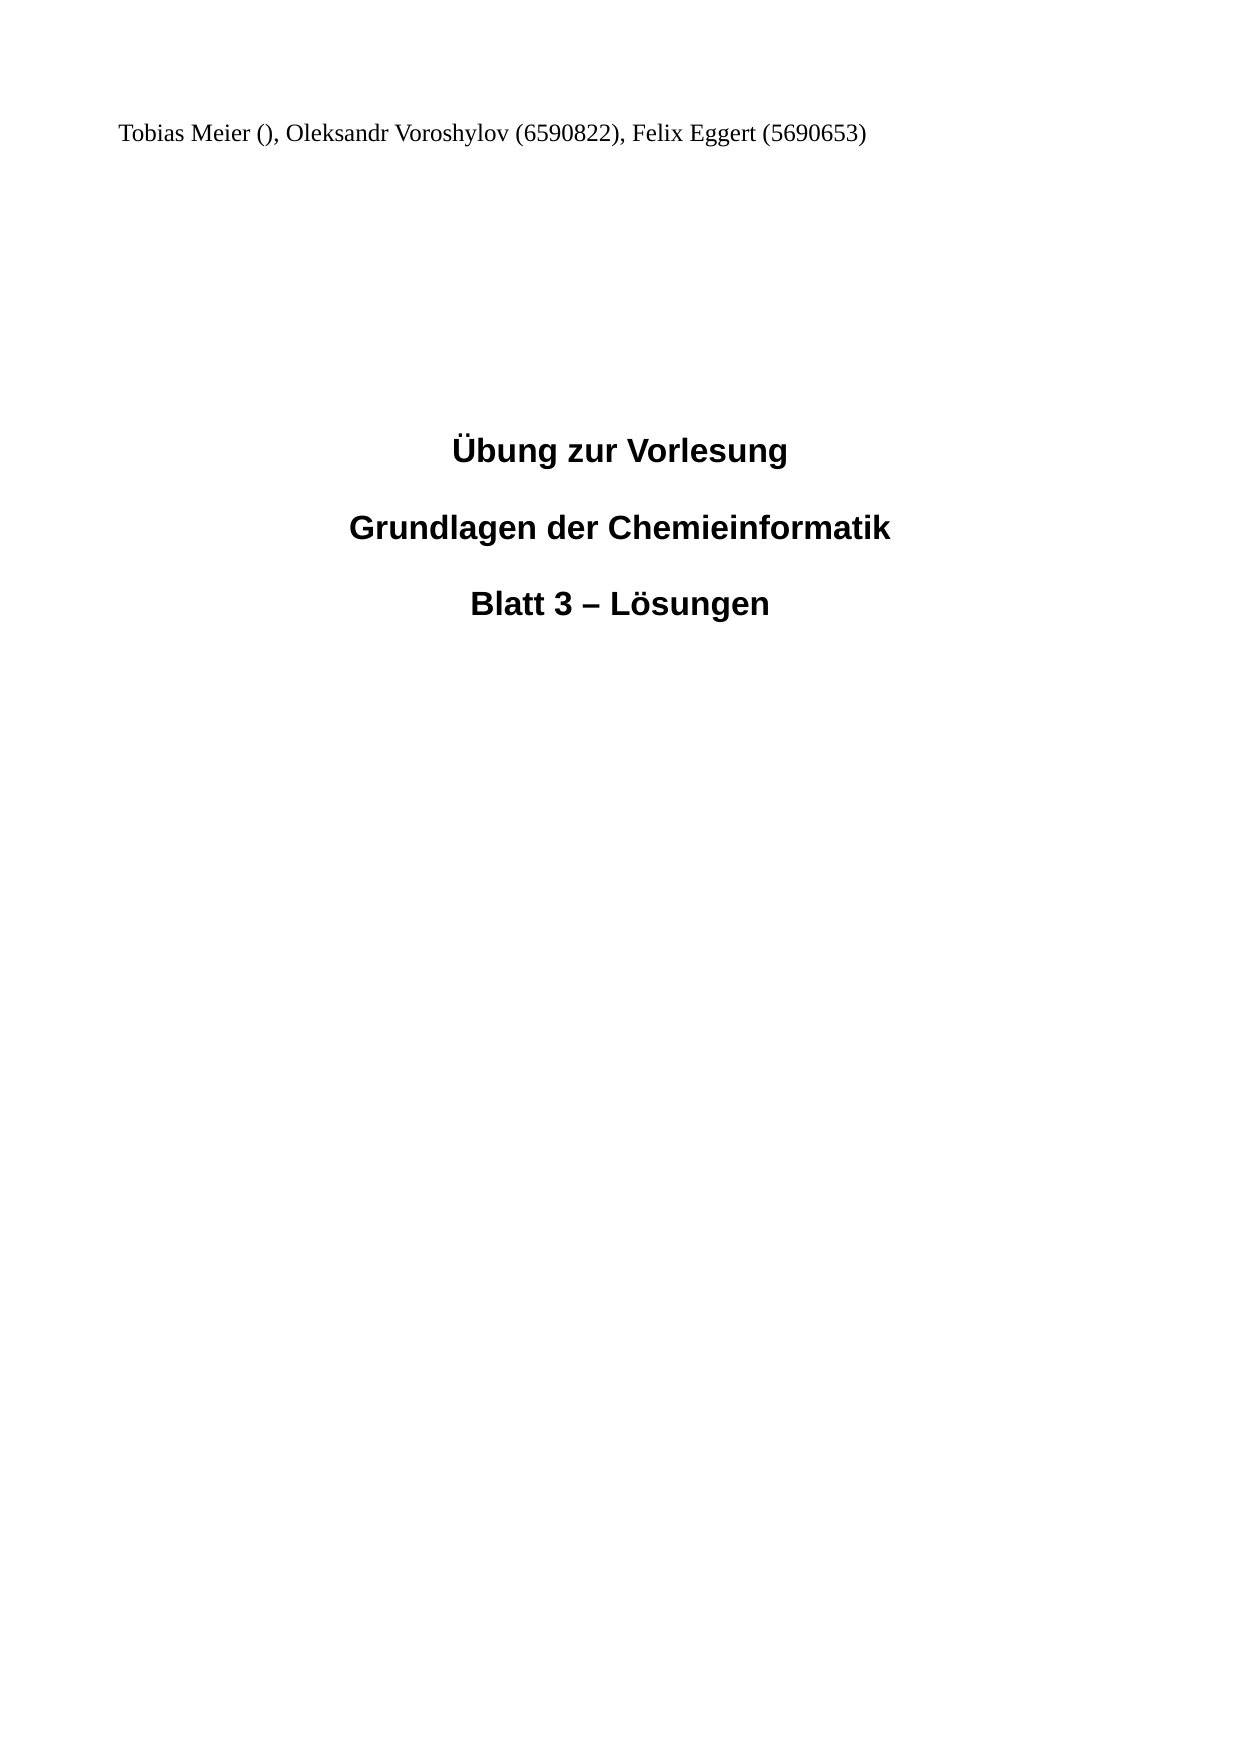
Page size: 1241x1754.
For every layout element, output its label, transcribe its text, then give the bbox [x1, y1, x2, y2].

subtitle Grundlagen der Chemieinformatik [118, 507, 1122, 546]
subtitle Blatt 3 – Lösungen [118, 584, 1122, 622]
subtitle Übung zur Vorlesung [118, 431, 1122, 470]
